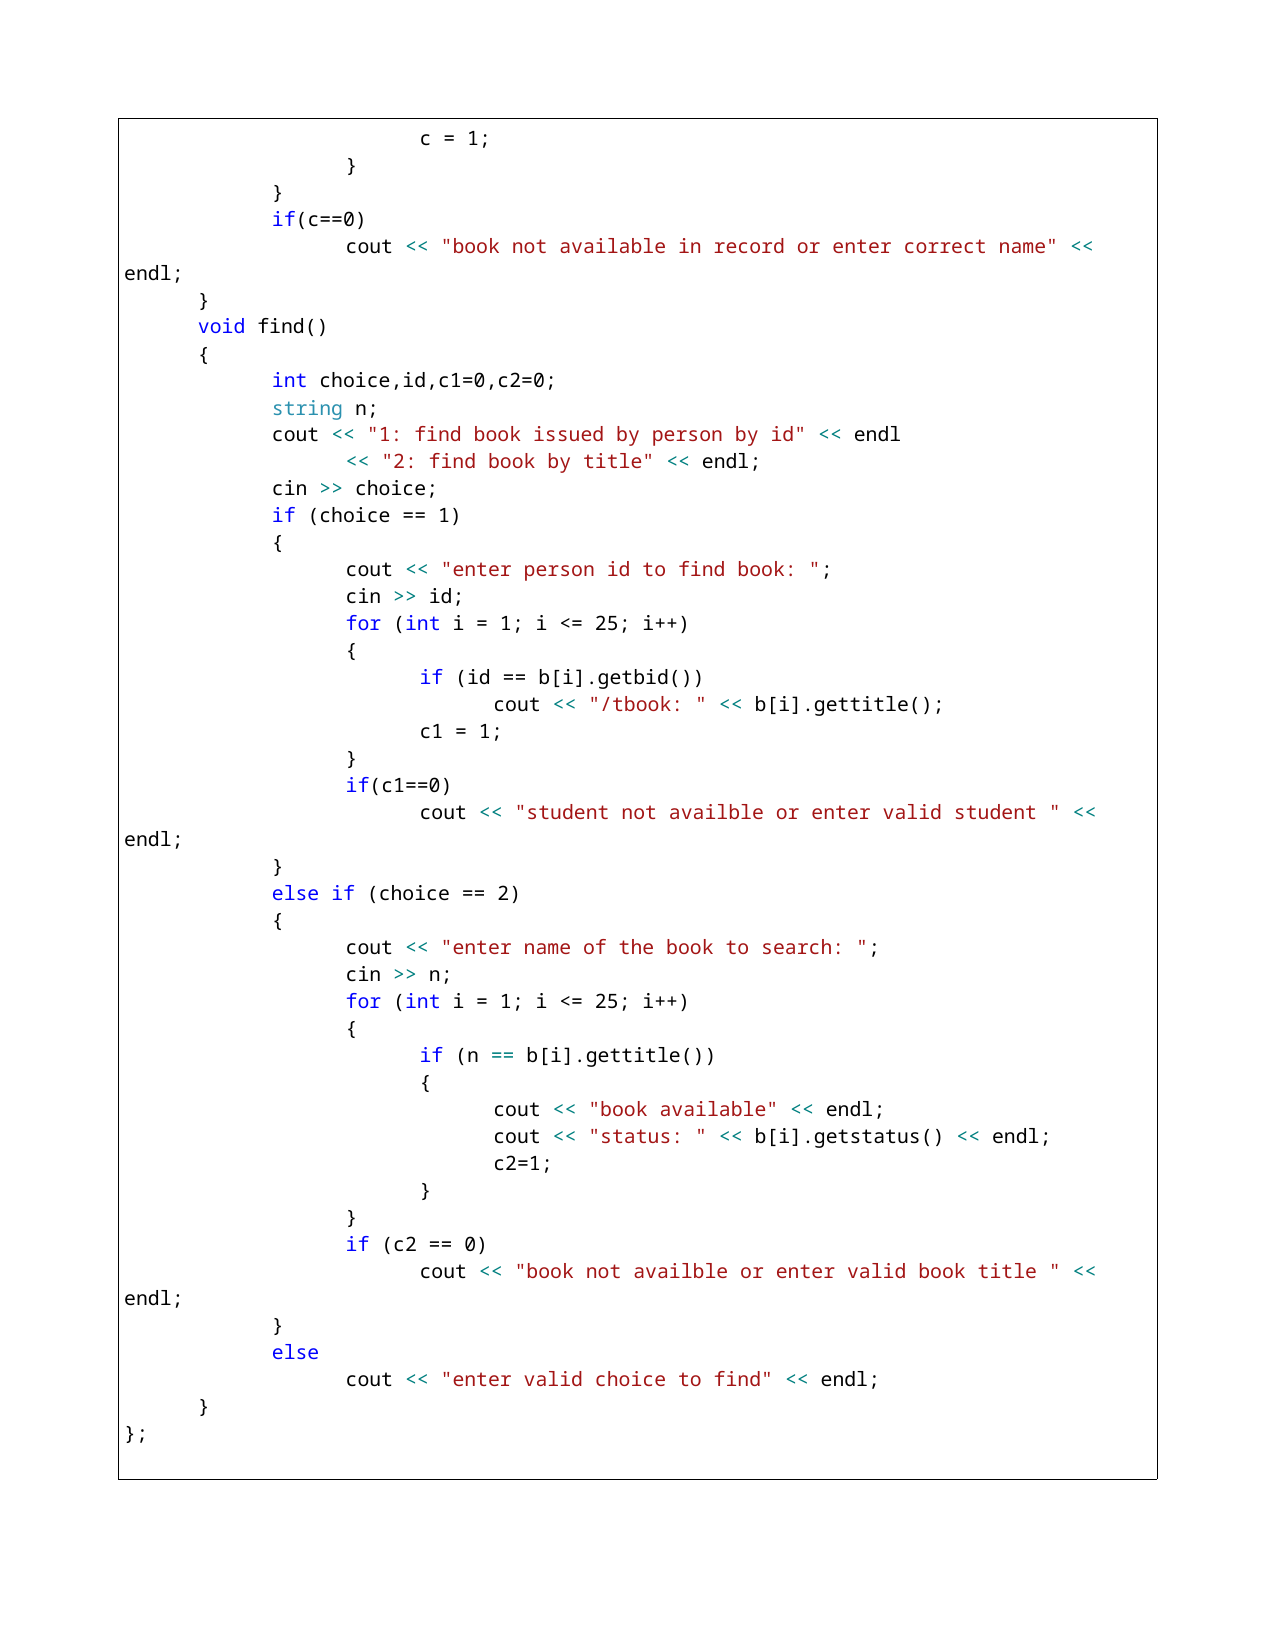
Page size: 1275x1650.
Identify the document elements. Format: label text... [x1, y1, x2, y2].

table_header c = 1; } } if(c==0) cout << "book not available in record or enter correct name" << endl; } void find() { int choice,id,c1=0,c2=0; string n; cout << "1: find book issued by person by id" << endl << "2: find book by title" << endl; cin >> choice; if (choice == 1) { cout << "enter person id to find book: "; cin >> id; for (int i = 1; i <= 25; i++) { if (id == b[i].getbid()) cout << "/tbook: " << b[i].gettitle(); c1 = 1; } if(c1==0) cout << "student not availble or enter valid student " << endl; } else if (choice == 2) { cout << "enter name of the book to search: "; cin >> n; for (int i = 1; i <= 25; i++) { if (n == b[i].gettitle()) { cout << "book available" << endl; cout << "status: " << b[i].getstatus() << endl; c2=1; } } if (c2 == 0) cout << "book not availble or enter valid book title " << endl; } else cout << "enter valid choice to find" << endl; } }; [119, 119, 1157, 1479]
